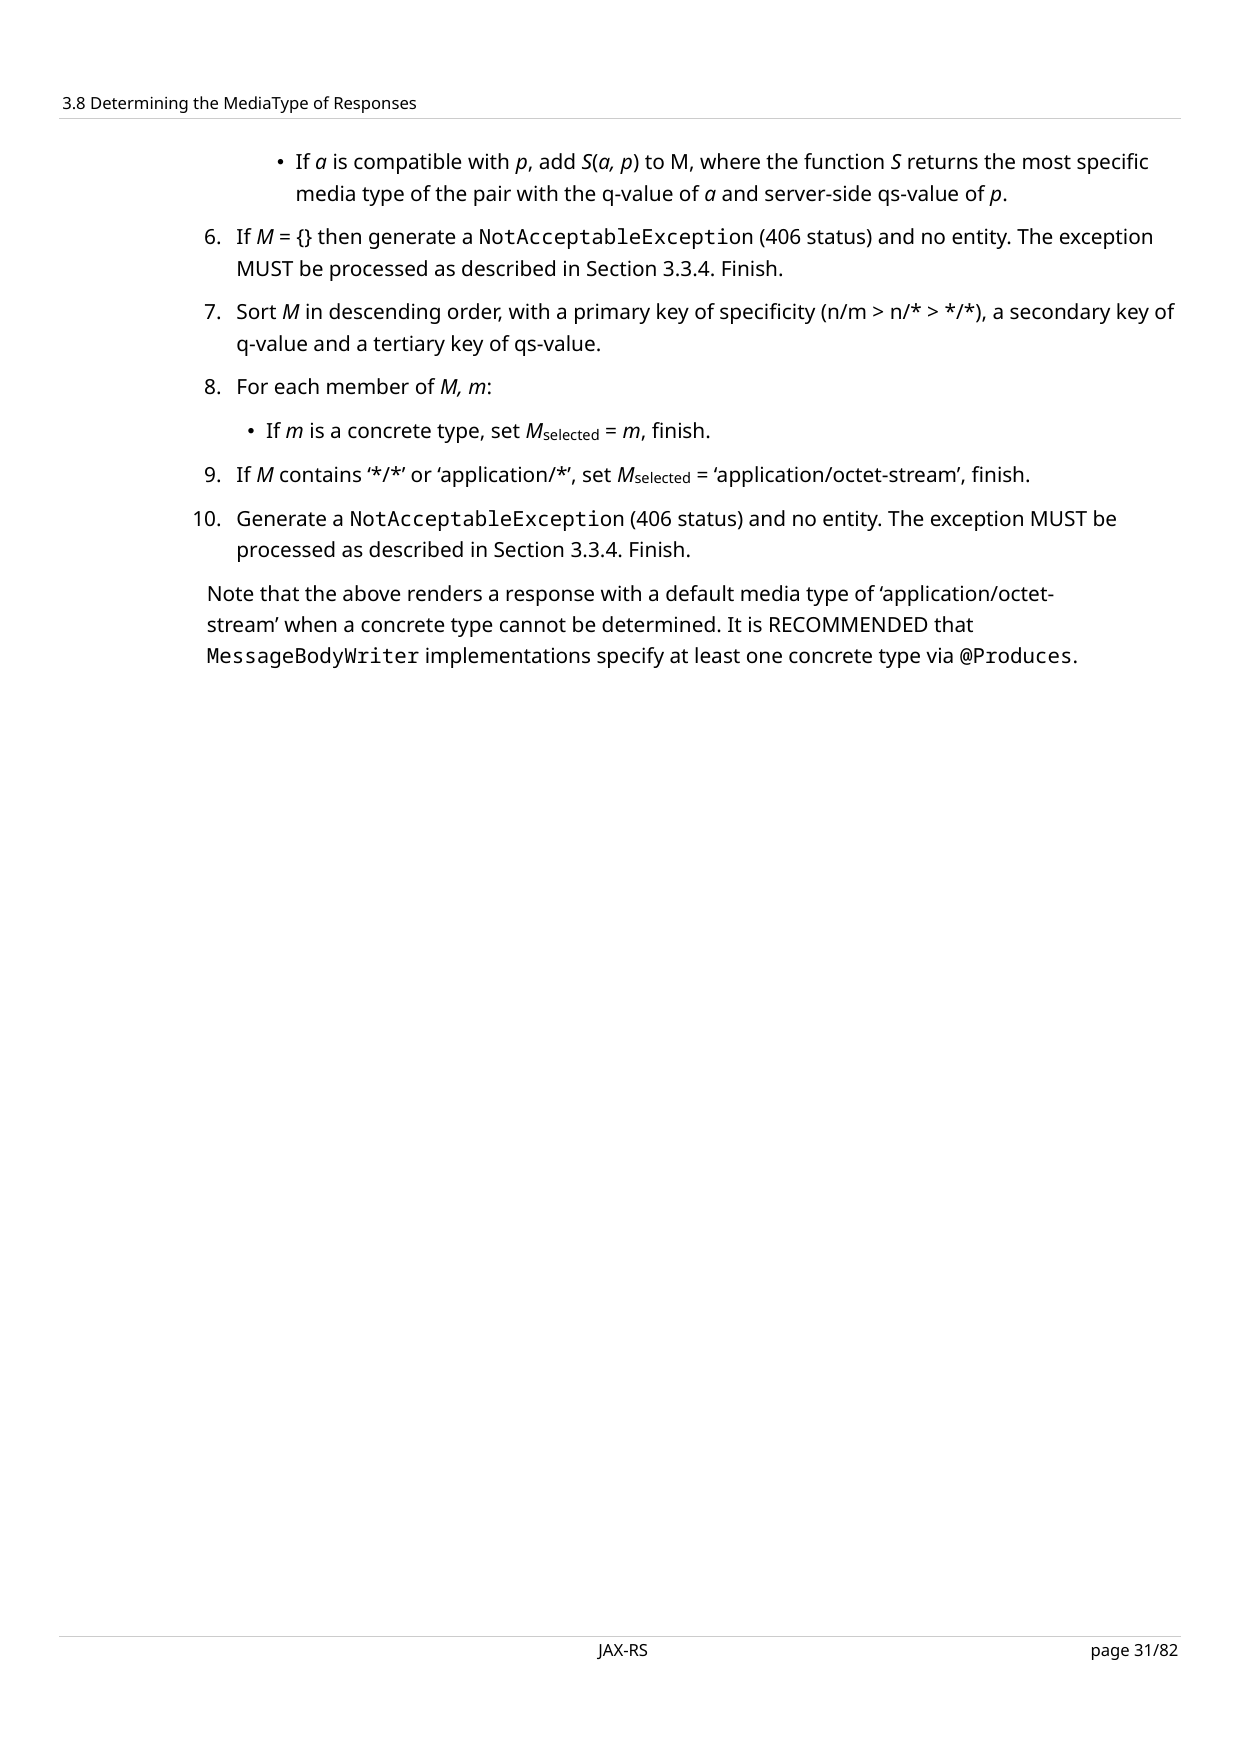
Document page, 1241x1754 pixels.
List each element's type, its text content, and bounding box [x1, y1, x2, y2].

list Generate a NotAcceptableException (406 status) and no entity. The exception MUST be processed as described in Section 3.3.4. Finish. [221, 504, 1181, 563]
text Note that the above renders a response with a default media type of ‘application/octet-stream’ when a concrete type cannot be determined. It is RECOMMENDED that MessageBodyWriter implementations specify at least one concrete type via @Produces. [207, 579, 1122, 670]
list If M = {} then generate a NotAcceptableException (406 status) and no entity. The exception MUST be processed as described in Section 3.3.4. Finish. [221, 222, 1181, 282]
list If m is a concrete type, set Mselected = m, finish. [251, 416, 1181, 445]
list If a is compatible with p, add S(a, p) to M, where the function S returns the most specific media type of the pair with the q-value of a and server-side qs-value of p. [281, 147, 1181, 207]
list For each member of M, m: [221, 372, 1181, 401]
list If M contains ‘*/*’ or ‘application/*’, set Mselected = ‘application/octet-stream’, finish. [221, 460, 1181, 488]
list Sort M in descending order, with a primary key of specificity (n/m > n/* > */*), a secondary key of q-value and a tertiary key of qs-value. [221, 297, 1181, 357]
